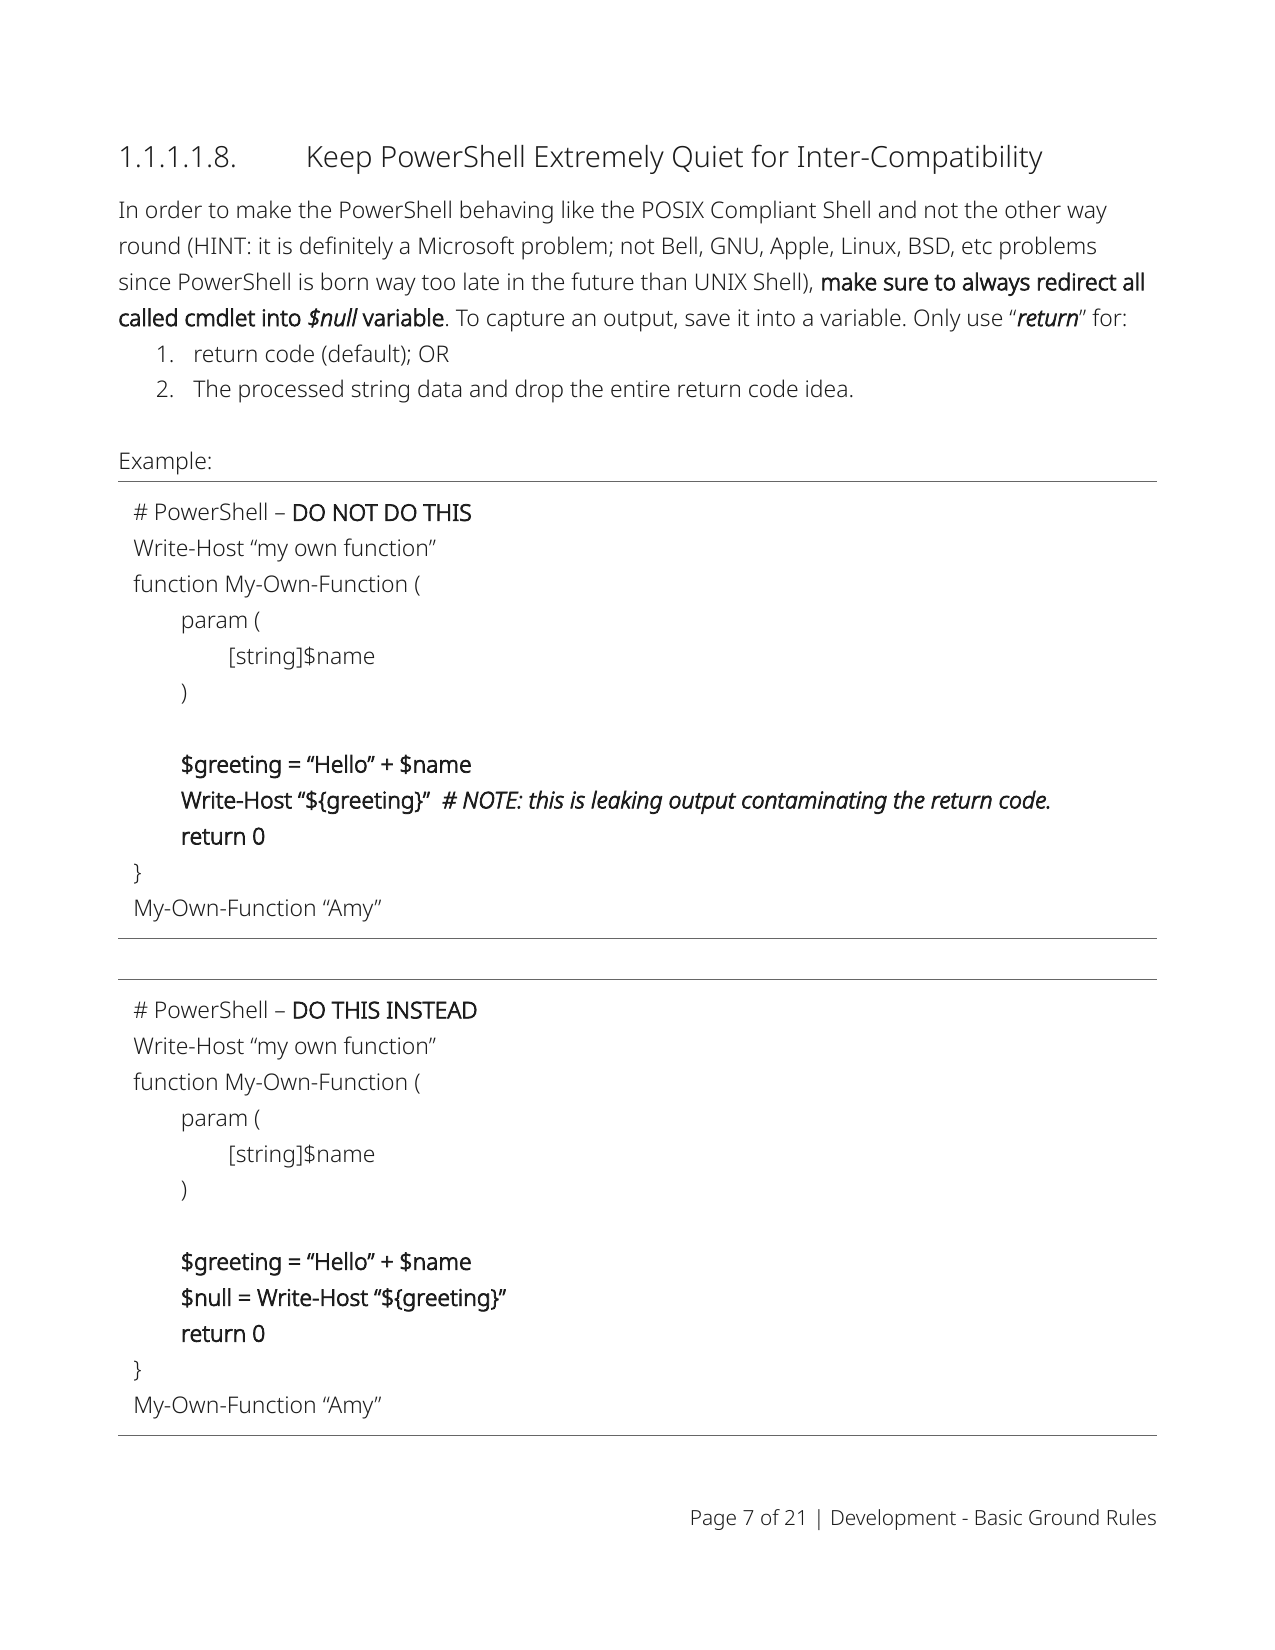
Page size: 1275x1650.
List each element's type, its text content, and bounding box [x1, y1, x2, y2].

text In order to make the PowerShell behaving like the POSIX Compliant Shell and not the other way round (HINT: it is definitely a Microsoft problem; not Bell, GNU, Apple, Linux, BSD, etc problems since PowerShell is born way too late in the future than UNIX Shell), make sure to always redirect all called cmdlet into $null variable. To capture an output, save it into a variable. Only use “return” for: [118, 194, 1157, 333]
text My-Own-Function “Amy” [118, 1374, 1157, 1435]
text $null = Write-Host “${greeting}” [118, 1266, 1157, 1302]
text My-Own-Function “Amy” [118, 877, 1157, 938]
text $greeting = “Hello” + $name [118, 1230, 1157, 1266]
subtitle Keep PowerShell Extremely Quiet for Inter-Compatibility [118, 136, 1157, 176]
text # PowerShell – DO NOT DO THIS [118, 482, 1157, 517]
text [string]$name [118, 625, 1157, 661]
text Example: [118, 445, 1157, 477]
text ) [118, 1158, 1157, 1205]
text return 0 [118, 805, 1157, 841]
text param ( [118, 1086, 1157, 1122]
text ) [118, 661, 1157, 707]
text Write-Host “my own function” [118, 517, 1157, 553]
text Write-Host “${greeting}” # NOTE: this is leaking output contaminating the return code. [118, 769, 1157, 805]
text # PowerShell – DO THIS INSTEAD [118, 980, 1157, 1014]
text [string]$name [118, 1122, 1157, 1158]
list return code (default); OR [156, 337, 1157, 369]
text return 0 [118, 1302, 1157, 1338]
text $greeting = “Hello” + $name [118, 733, 1157, 769]
text } [118, 841, 1157, 877]
text } [118, 1338, 1157, 1374]
text function My-Own-Function ( [118, 1051, 1157, 1086]
text param ( [118, 589, 1157, 625]
list The processed string data and drop the entire return code idea. [156, 373, 1157, 405]
text Write-Host “my own function” [118, 1014, 1157, 1051]
text function My-Own-Function ( [118, 553, 1157, 589]
